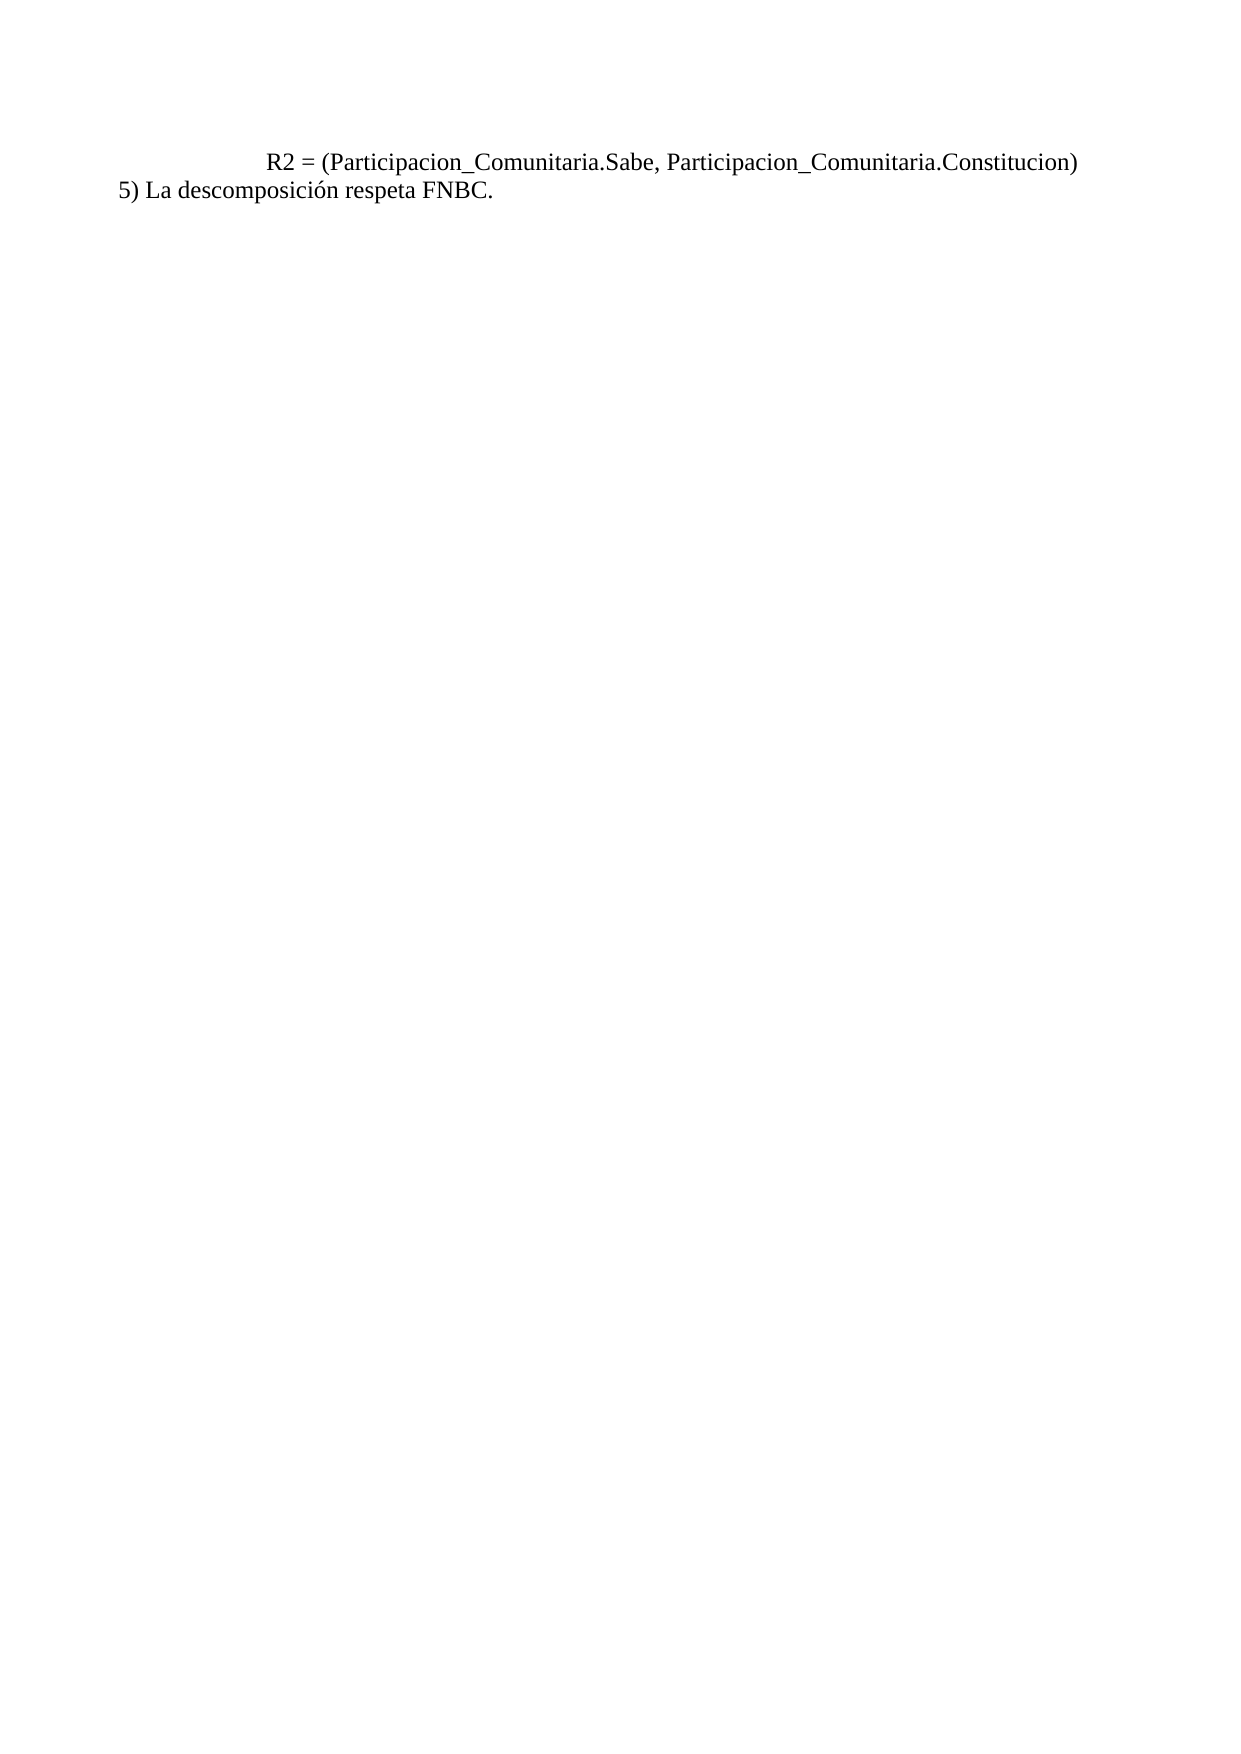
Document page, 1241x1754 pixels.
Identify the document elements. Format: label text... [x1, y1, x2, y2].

text 5) La descomposición respeta FNBC. [118, 176, 1122, 204]
text R2 = (Participacion_Comunitaria.Sabe, Participacion_Comunitaria.Constitucion) [118, 147, 1122, 176]
